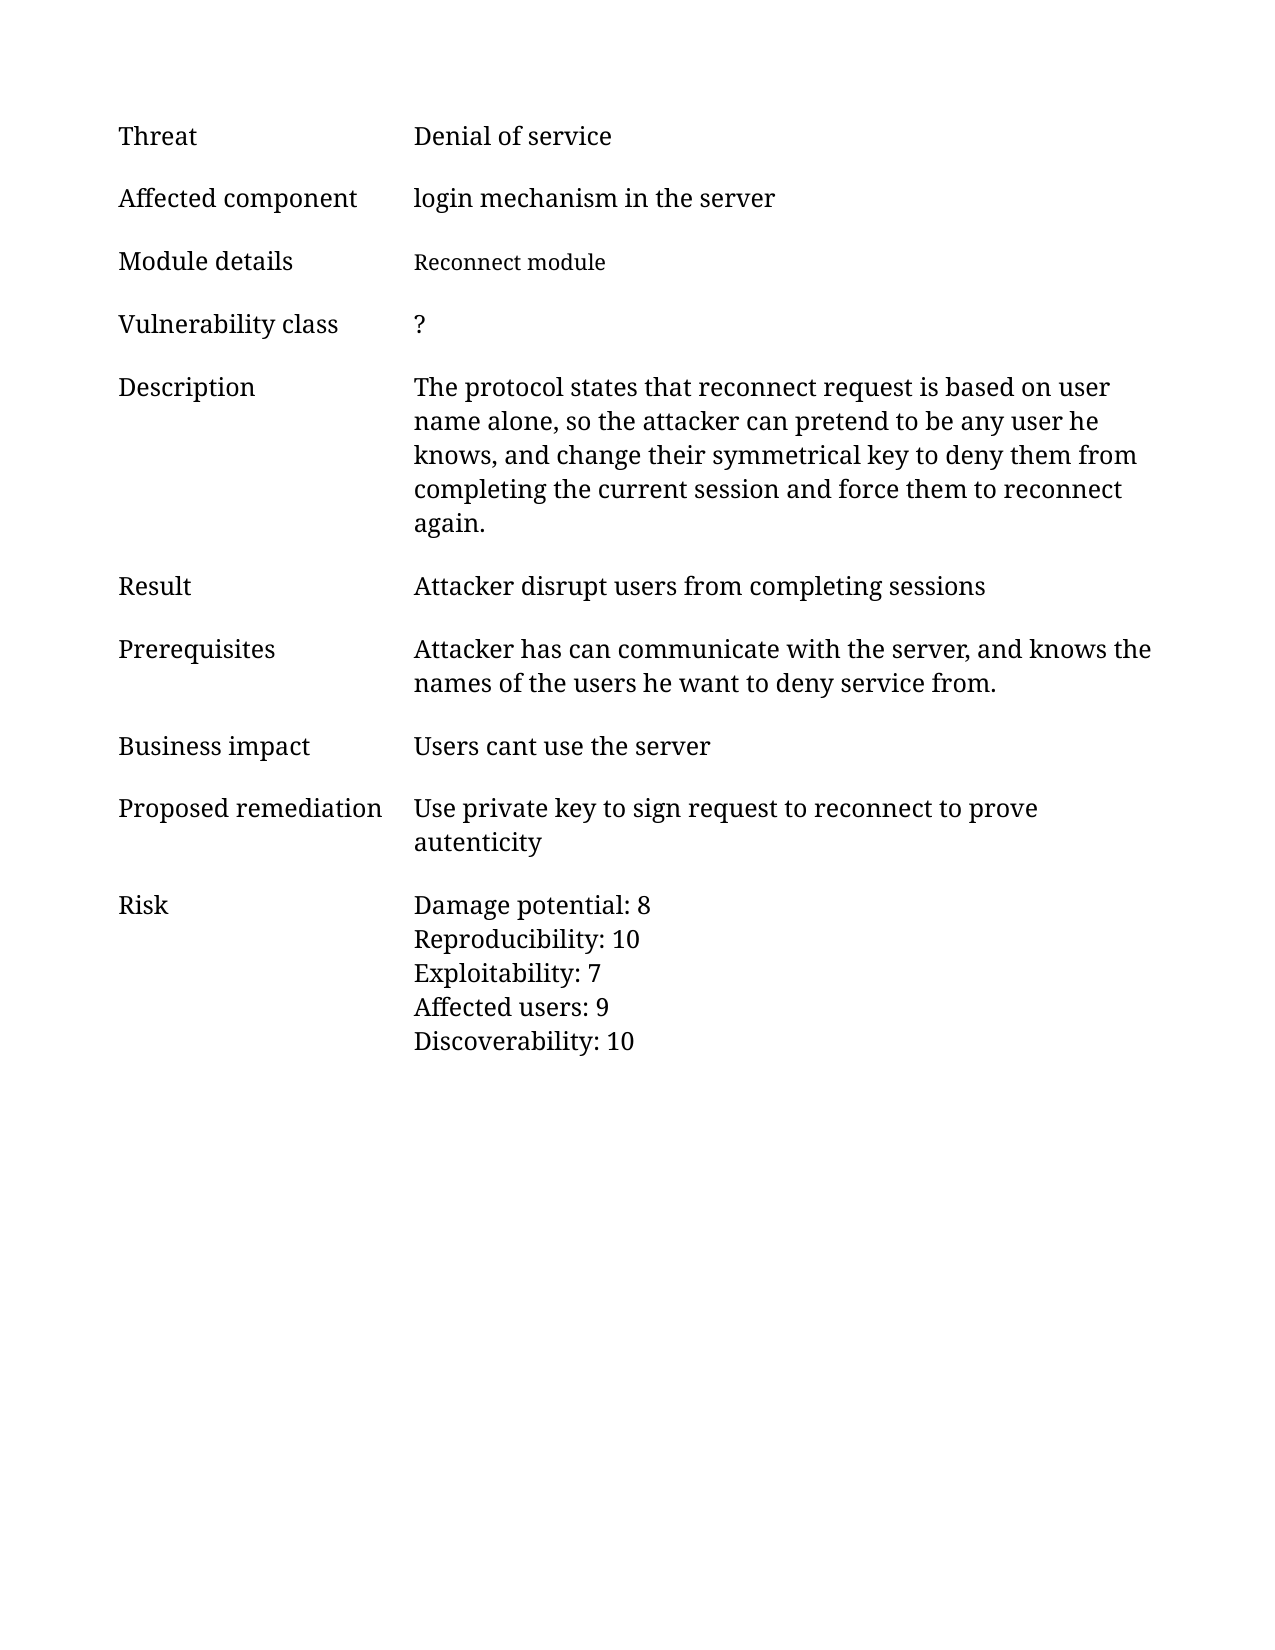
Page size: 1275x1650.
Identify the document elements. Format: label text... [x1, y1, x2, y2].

text Risk Damage potential: 8 [118, 859, 1157, 922]
text Vulnerability class ? [118, 278, 1157, 341]
text Affected component login mechanism in the server [118, 152, 1157, 215]
text Description The protocol states that reconnect request is based on user name alone, so the attacker can pretend to be any user he knows, and change their symmetrical key to deny them from completing the current session and force them to reconnect again. [118, 341, 1157, 540]
text Reproducibility: 10 Exploitability: 7 Affected users: 9 Discoverability: 10 [118, 922, 1157, 1058]
text Module details ‫‪Reconnect module [118, 215, 1157, 278]
text Prerequisites Attacker has can communicate with the server, and knows the names of the users he want to deny service from. [118, 602, 1157, 699]
text Business impact Users cant use the server [118, 699, 1157, 762]
text Result Attacker disrupt users from completing sessions [118, 540, 1157, 602]
text Threat Denial of service [118, 118, 1157, 152]
text Proposed remediation Use private key to sign request to reconnect to prove autenticity [118, 762, 1157, 859]
